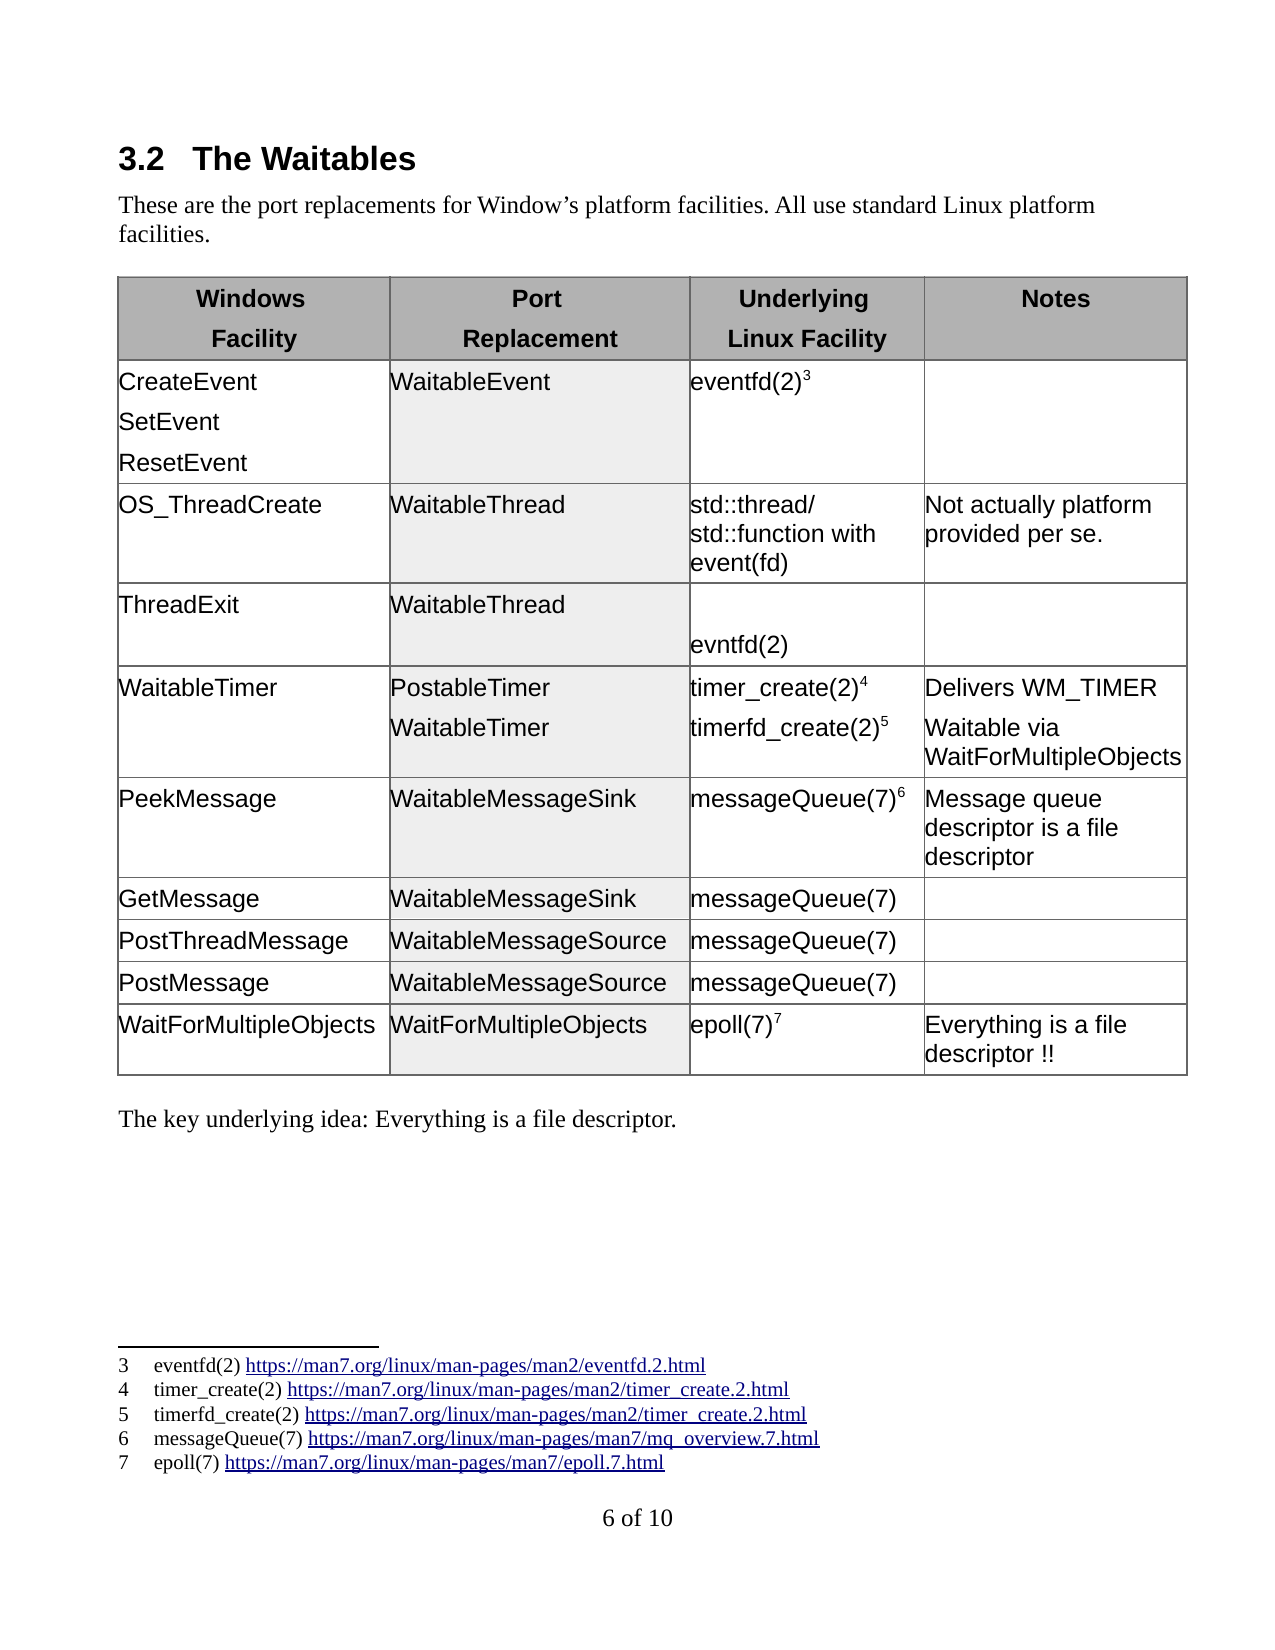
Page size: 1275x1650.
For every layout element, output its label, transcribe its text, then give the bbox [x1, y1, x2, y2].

table_cell [925, 878, 1186, 918]
table_cell Everything is a file descriptor !! [925, 1005, 1186, 1074]
table_header Port Replacement [391, 278, 689, 359]
table_cell Not actually platform provided per se. [925, 484, 1186, 582]
table_header Notes [925, 278, 1186, 359]
table_cell WaitableTimer [119, 667, 389, 777]
table_cell messageQueue(7) [691, 778, 924, 876]
table_cell WaitableThread [391, 484, 689, 582]
table_cell GetMessage [119, 878, 389, 918]
table_cell WaitableMessageSink [391, 878, 689, 918]
table_cell Delivers WM_TIMER Waitable via WaitForMultipleObjects [925, 667, 1186, 777]
table_cell WaitForMultipleObjects [119, 1005, 389, 1074]
table_cell [925, 962, 1186, 1003]
table_cell std::thread/std::function with event(fd) [691, 484, 924, 582]
table_cell messageQueue(7) [691, 878, 924, 918]
table_cell messageQueue(7) [691, 962, 924, 1003]
table_cell OS_ThreadCreate [119, 484, 389, 582]
table_header Underlying Linux Facility [691, 278, 924, 359]
table_cell [925, 920, 1186, 961]
table_cell PostMessage [119, 962, 389, 1003]
table_cell WaitableThread [391, 584, 689, 665]
table_cell WaitForMultipleObjects [391, 1005, 689, 1074]
table_cell epoll(7) [691, 1005, 924, 1074]
table_header Windows Facility [119, 278, 389, 359]
table_cell PostableTimer WaitableTimer [391, 667, 689, 777]
table_cell CreateEvent SetEvent ResetEvent [119, 361, 389, 483]
table_cell eventfd(2) [691, 361, 924, 483]
table_cell WaitableMessageSource [391, 920, 689, 961]
table_cell evntfd(2) [691, 584, 924, 665]
table_cell [925, 584, 1186, 665]
table_cell WaitableEvent [391, 361, 689, 483]
table_cell [925, 361, 1186, 483]
table_cell messageQueue(7) [691, 920, 924, 961]
table_cell PeekMessage [119, 778, 389, 876]
table_cell Message queue descriptor is a file descriptor [925, 778, 1186, 876]
table_cell WaitableMessageSink [391, 778, 689, 876]
subtitle The Waitables [118, 139, 1157, 178]
table_cell timer_create(2) timerfd_create(2) [691, 667, 924, 777]
table_cell WaitableMessageSource [391, 962, 689, 1003]
text The key underlying idea: Everything is a file descriptor. [118, 1104, 1157, 1133]
table_cell ThreadExit [119, 584, 389, 665]
table_cell PostThreadMessage [119, 920, 389, 961]
text These are the port replacements for Window’s platform facilities. All use standard Linux platform facilities. [118, 190, 1157, 248]
